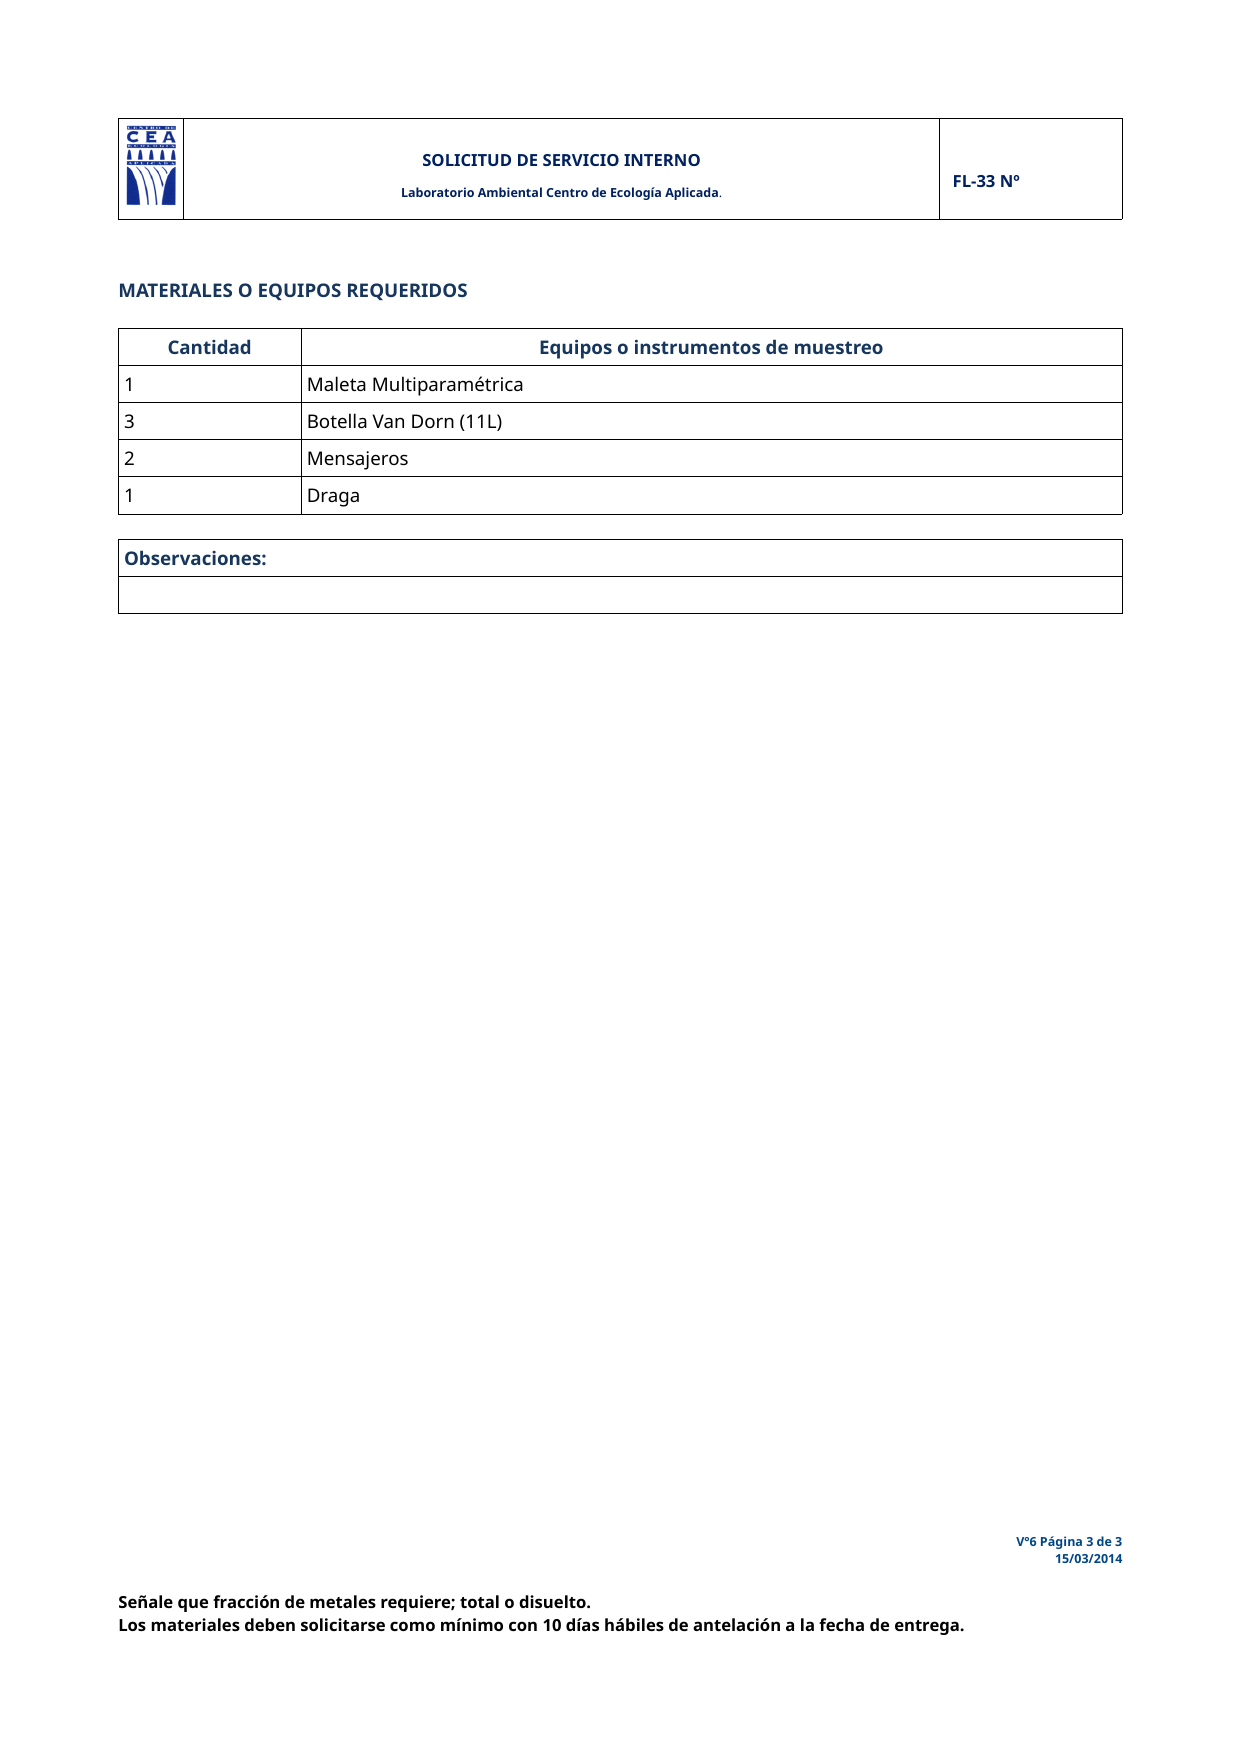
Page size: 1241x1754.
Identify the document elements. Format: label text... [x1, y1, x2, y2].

table_cell 2 [119, 440, 301, 476]
table_cell 3 [119, 403, 301, 439]
table_cell 1 [119, 366, 301, 402]
table_cell Mensajeros [302, 440, 1122, 476]
table_header Cantidad [119, 329, 301, 365]
table_cell 1 [119, 477, 301, 513]
text MATERIALES O EQUIPOS REQUERIDOS [118, 277, 1122, 303]
table_cell Maleta Multiparamétrica [302, 366, 1122, 402]
table_cell Botella Van Dorn (11L) [302, 403, 1122, 439]
table_header Observaciones: [119, 540, 1122, 576]
table_cell [119, 577, 1122, 613]
picture [124, 123, 179, 207]
table_header Equipos o instrumentos de muestreo [302, 329, 1122, 365]
table_cell Draga [302, 477, 1122, 513]
